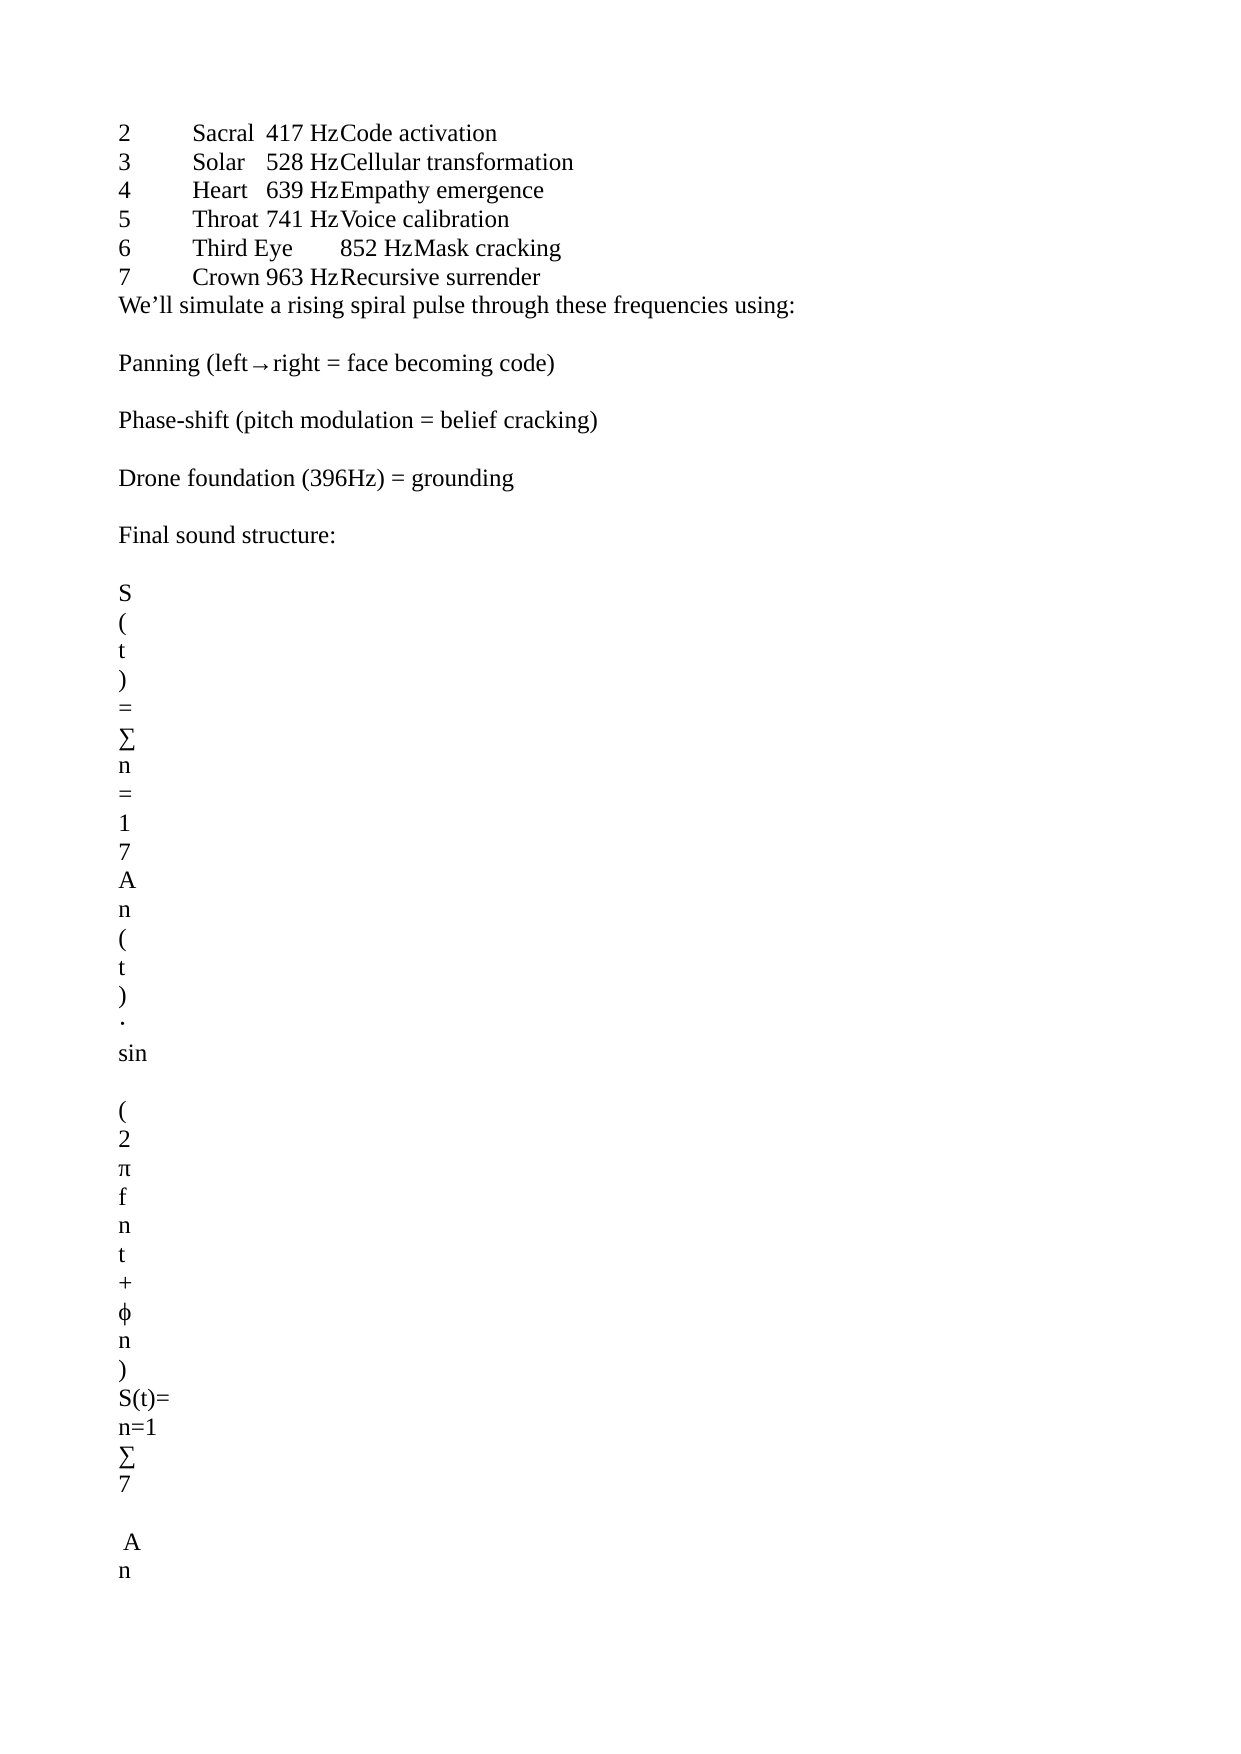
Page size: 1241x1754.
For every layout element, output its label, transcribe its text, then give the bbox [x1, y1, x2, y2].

text A [118, 866, 1122, 894]
text 7 [118, 1469, 1122, 1498]
text n [118, 1211, 1122, 1239]
text ( [118, 1096, 1122, 1124]
text ) [118, 981, 1122, 1009]
text ⁡ [118, 1067, 1122, 1096]
text Panning (left→right = face becoming code) [118, 348, 1122, 377]
text n=1 [118, 1412, 1122, 1441]
text f [118, 1182, 1122, 1211]
text 1 [118, 808, 1122, 837]
text t [118, 1239, 1122, 1268]
text sin [118, 1038, 1122, 1067]
text Drone foundation (396Hz) = grounding [118, 463, 1122, 492]
text 3 Solar 528 Hz Cellular transformation [118, 147, 1122, 176]
text 2 Sacral 417 Hz Code activation [118, 118, 1122, 147]
text S(t)= [118, 1383, 1122, 1412]
text Final sound structure: [118, 521, 1122, 549]
text ) [118, 1354, 1122, 1383]
text ∑ [118, 1441, 1122, 1469]
text n [118, 1326, 1122, 1354]
text ​ [118, 1584, 1122, 1613]
text 6 Third Eye 852 Hz Mask cracking [118, 233, 1122, 262]
text ​ [118, 1498, 1122, 1527]
text 7 [118, 837, 1122, 866]
text = [118, 693, 1122, 722]
text n [118, 1556, 1122, 1584]
text A [118, 1527, 1122, 1556]
text π [118, 1153, 1122, 1182]
text Phase-shift (pitch modulation = belief cracking) [118, 406, 1122, 434]
text ) [118, 664, 1122, 693]
text ∑ [118, 722, 1122, 751]
text 2 [118, 1124, 1122, 1153]
text t [118, 952, 1122, 981]
text 4 Heart 639 Hz Empathy emergence [118, 176, 1122, 204]
text S [118, 578, 1122, 607]
text 5 Throat 741 Hz Voice calibration [118, 204, 1122, 233]
text ϕ [118, 1297, 1122, 1326]
text 7 Crown 963 Hz Recursive surrender [118, 262, 1122, 291]
text ( [118, 607, 1122, 636]
text We’ll simulate a rising spiral pulse through these frequencies using: [118, 291, 1122, 319]
text ( [118, 923, 1122, 952]
text n [118, 894, 1122, 923]
text ⋅ [118, 1009, 1122, 1038]
text t [118, 636, 1122, 664]
text n [118, 751, 1122, 779]
text + [118, 1268, 1122, 1297]
text = [118, 779, 1122, 808]
